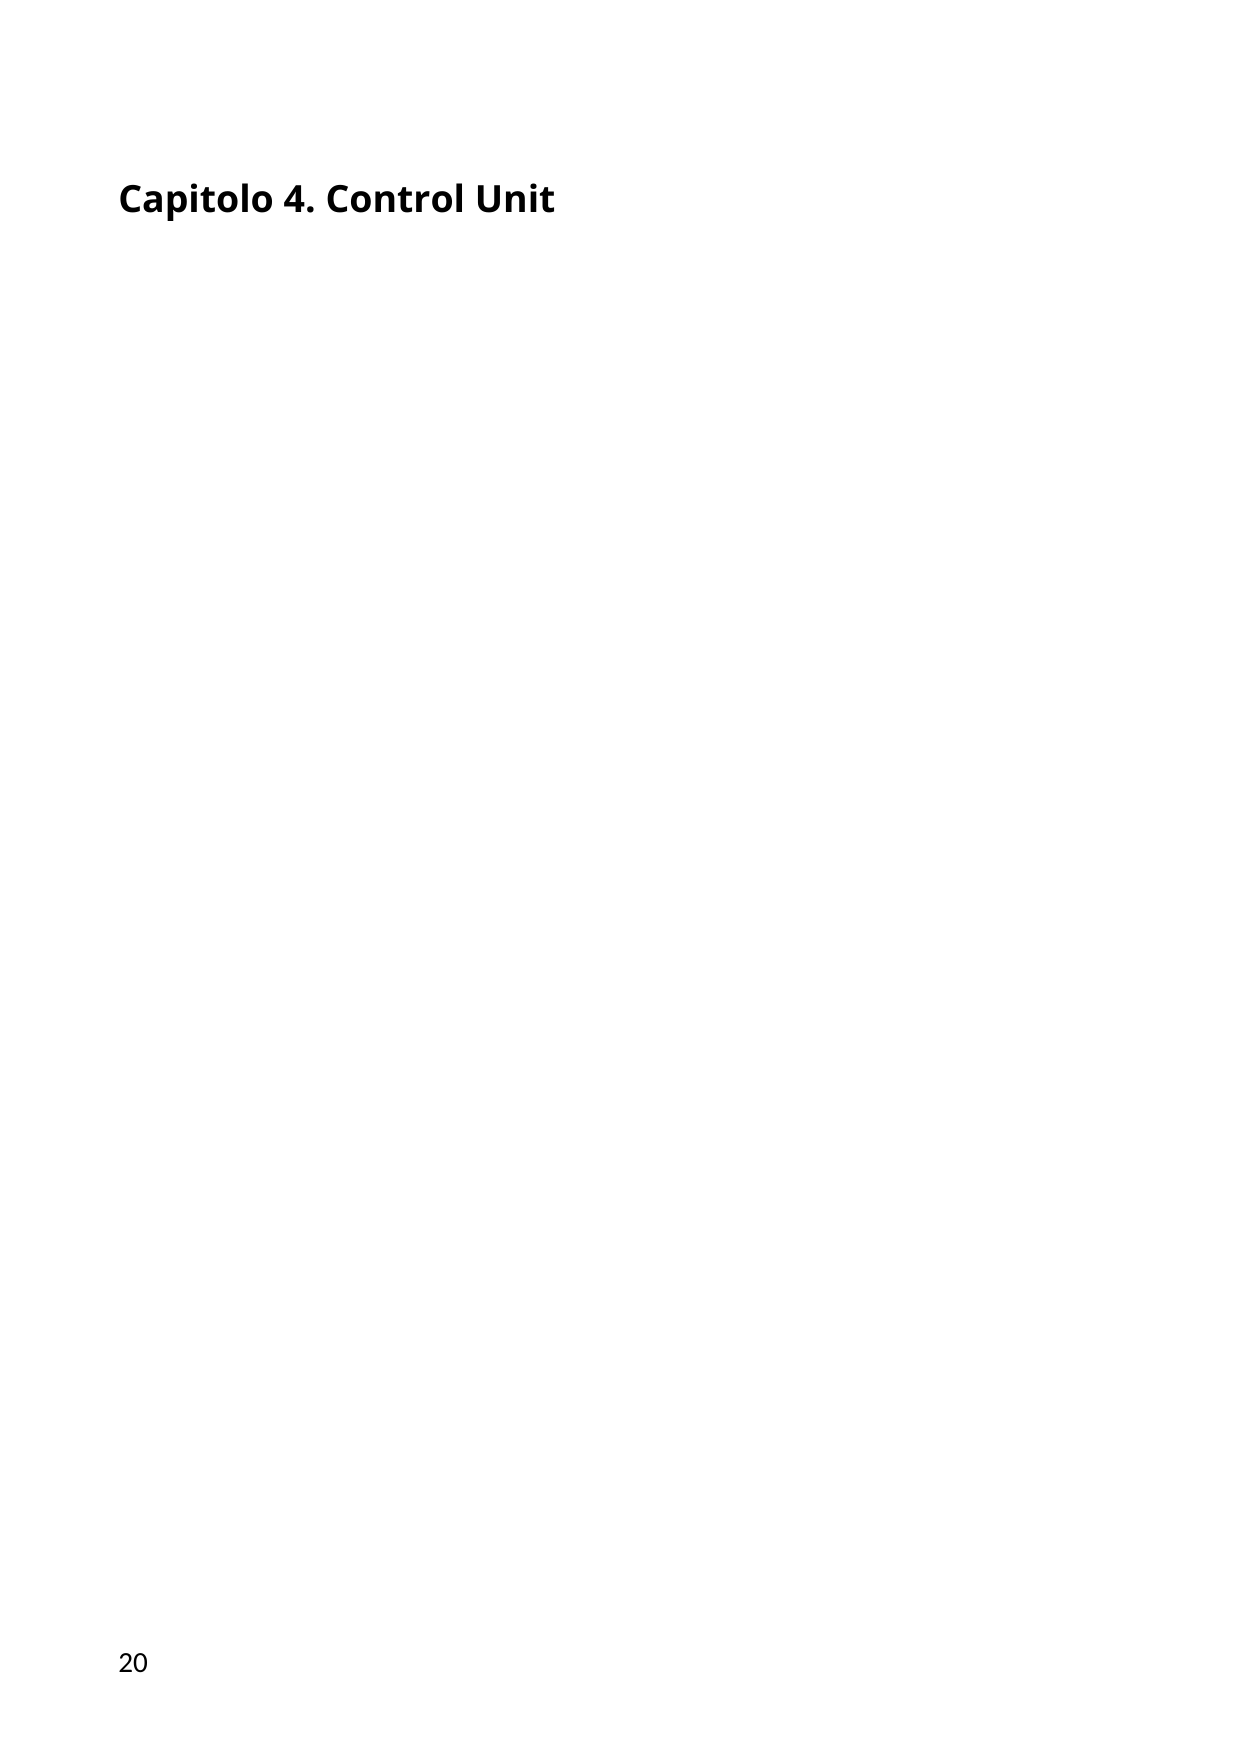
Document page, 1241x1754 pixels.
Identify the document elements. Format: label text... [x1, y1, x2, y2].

subtitle Capitolo 4. Control Unit [118, 173, 1122, 224]
